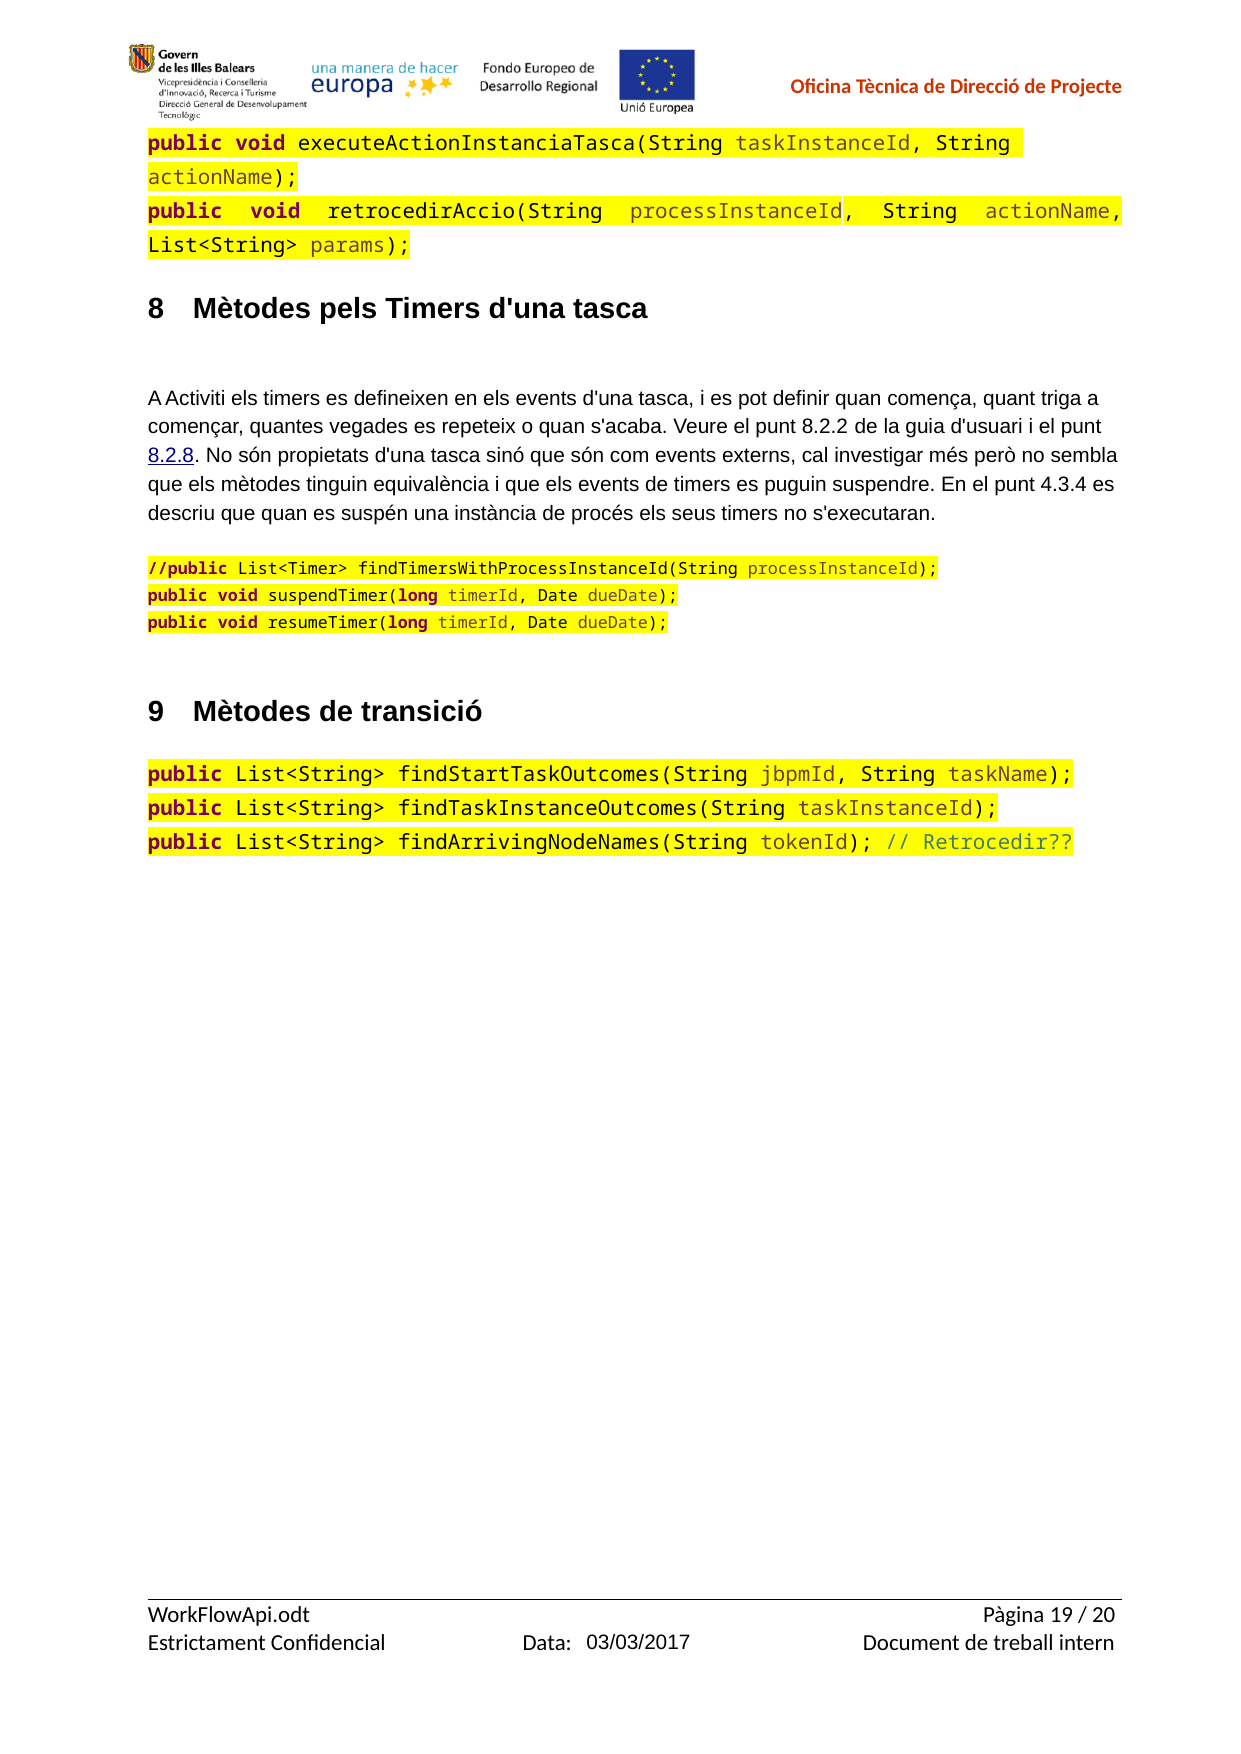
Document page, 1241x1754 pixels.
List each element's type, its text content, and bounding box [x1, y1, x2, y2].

text public void suspendTimer(long timerId, Date dueDate); [148, 584, 1122, 606]
text public void retrocedirAccio(String processInstanceId, String actionName, List<String> params); [148, 196, 1122, 259]
text A Activiti els timers es defineixen en els events d'una tasca, i es pot definir quan comença, quant triga a començar, quantes vegades es repeteix o quan s'acaba. Veure el punt 8.2.2 de la guia d'usuari i el punt 8.2.8. No són propietats d'una tasca sinó que són com events externs, cal investigar més però no sembla que els mètodes tinguin equivalència i que els events de timers es puguin suspendre. En el punt 4.3.4 es descriu que quan es suspén una instància de procés els seus timers no s'executaran. [148, 386, 1122, 524]
subtitle Mètodes pels Timers d'una tasca [148, 292, 1122, 325]
picture [128, 43, 697, 121]
text //public List<Timer> findTimersWithProcessInstanceId(String processInstanceId); [148, 556, 1122, 579]
text public List<String> findArrivingNodeNames(String tokenId); // Retrocedir?? [148, 827, 1122, 856]
subtitle Mètodes de transició [148, 694, 1122, 727]
text public void executeActionInstanciaTasca(String taskInstanceId, String actionName); [148, 128, 1122, 191]
text public List<String> findStartTaskOutcomes(String jbpmId, String taskName); [148, 759, 1122, 788]
text public void resumeTimer(long timerId, Date dueDate); [148, 611, 1122, 633]
text public List<String> findTaskInstanceOutcomes(String taskInstanceId); [148, 793, 1122, 822]
